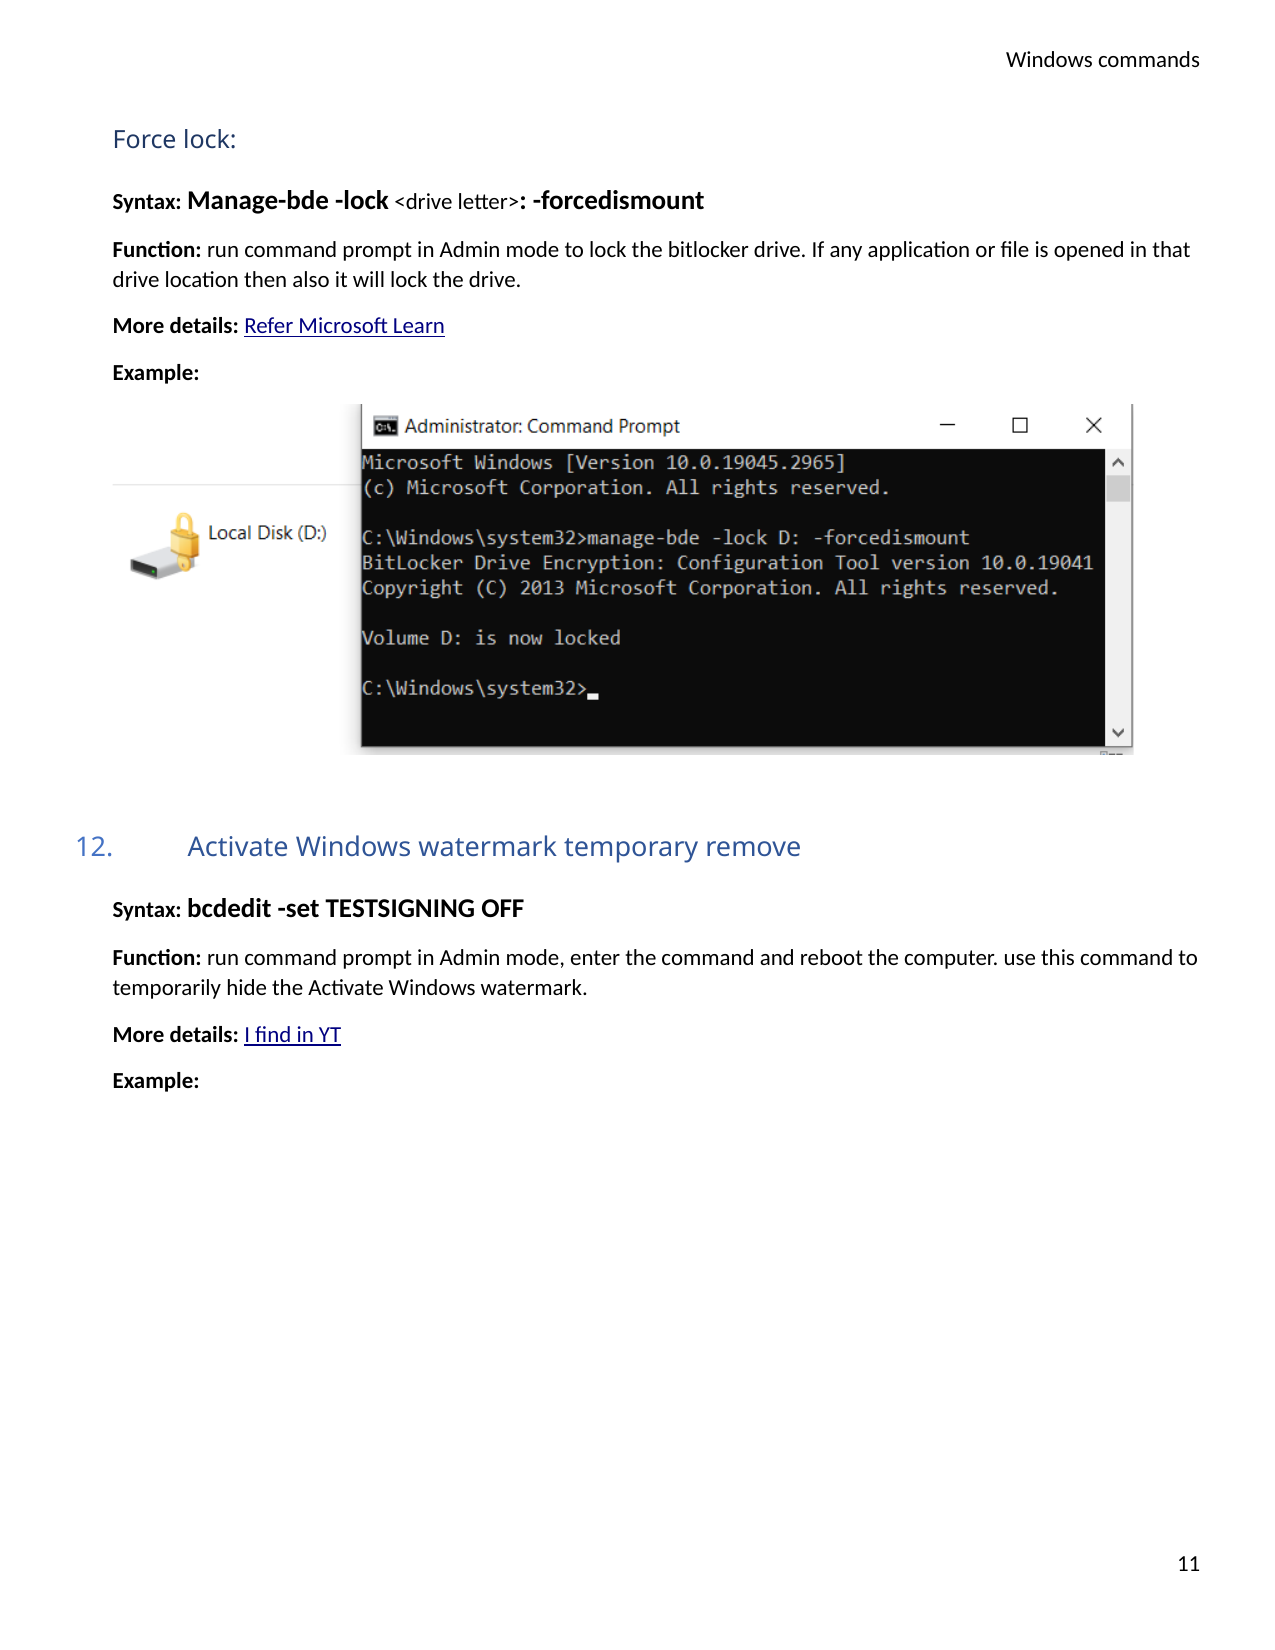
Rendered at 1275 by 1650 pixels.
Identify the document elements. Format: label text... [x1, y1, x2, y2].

text Function: run command prompt in Admin mode to lock the bitlocker drive. If any application or file is opened in that drive location then also it will lock the drive. [112, 235, 1200, 293]
text Example: [112, 1067, 1200, 1094]
text More details: I find in YT [112, 1020, 1200, 1048]
text More details: Refer Microsoft Learn [112, 311, 1200, 339]
text Syntax: bcdedit -set TESTSIGNING OFF [112, 892, 1200, 924]
text Example: [112, 358, 1200, 386]
text Function: run command prompt in Admin mode, enter the command and reboot the computer. use this command to temporarily hide the Activate Windows watermark. [112, 943, 1200, 1001]
text Syntax: Manage-bde -lock <drive letter>: -forcedismount [112, 183, 1200, 216]
subtitle Force lock: [75, 122, 1200, 156]
subtitle Activate Windows watermark temporary remove [75, 827, 1200, 864]
